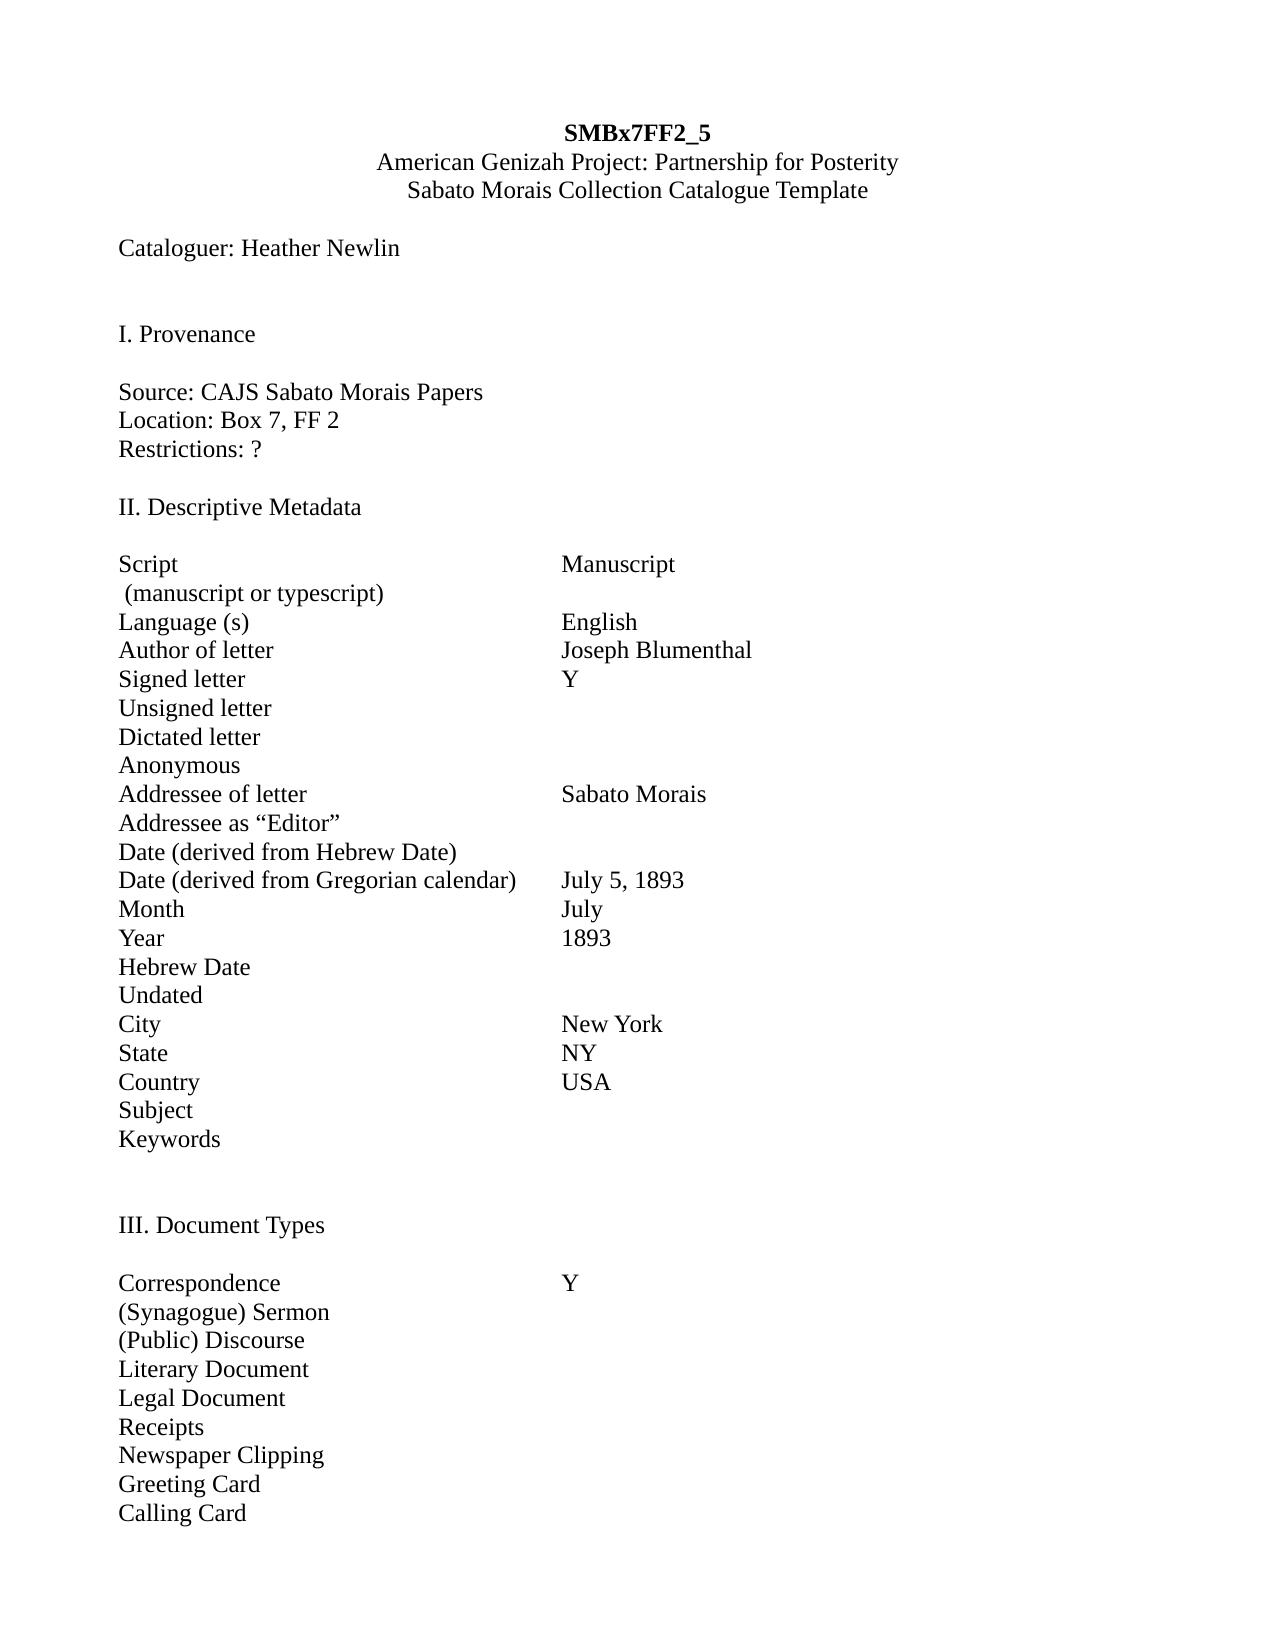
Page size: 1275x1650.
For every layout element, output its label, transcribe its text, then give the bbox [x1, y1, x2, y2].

text Script Manuscript [118, 549, 1157, 578]
text (Synagogue) Sermon [118, 1297, 1157, 1326]
text Subject [118, 1096, 1157, 1124]
text Month July [118, 894, 1157, 923]
text Restrictions: ? [118, 434, 1157, 463]
text Date (derived from Hebrew Date) [118, 837, 1157, 866]
text Calling Card [118, 1498, 1157, 1527]
text III. Document Types [118, 1211, 1157, 1239]
text I. Provenance [118, 319, 1157, 348]
text Cataloguer: Heather Newlin [118, 233, 1157, 262]
text Keywords [118, 1124, 1157, 1153]
text (manuscript or typescript) [118, 578, 1157, 607]
text Date (derived from Gregorian calendar) July 5, 1893 [118, 866, 1157, 894]
text II. Descriptive Metadata [118, 492, 1157, 521]
text Legal Document [118, 1383, 1157, 1412]
text Undated [118, 981, 1157, 1009]
text State NY [118, 1038, 1157, 1067]
text Author of letter Joseph Blumenthal [118, 636, 1157, 664]
text Newspaper Clipping [118, 1441, 1157, 1469]
text SMBx7FF2_5 [118, 118, 1157, 147]
text Year 1893 [118, 923, 1157, 952]
text Source: CAJS Sabato Morais Papers [118, 377, 1157, 406]
text Location: Box 7, FF 2 [118, 406, 1157, 434]
text Anonymous [118, 751, 1157, 779]
text Country USA [118, 1067, 1157, 1096]
text Sabato Morais Collection Catalogue Template [118, 176, 1157, 204]
text City New York [118, 1009, 1157, 1038]
text Addressee as “Editor” [118, 808, 1157, 837]
text Literary Document [118, 1354, 1157, 1383]
text Dictated letter [118, 722, 1157, 751]
text Correspondence Y [118, 1268, 1157, 1297]
text Unsigned letter [118, 693, 1157, 722]
text Greeting Card [118, 1469, 1157, 1498]
text American Genizah Project: Partnership for Posterity [118, 147, 1157, 176]
text Language (s) English [118, 607, 1157, 636]
text Receipts [118, 1412, 1157, 1441]
text Addressee of letter Sabato Morais [118, 779, 1157, 808]
text (Public) Discourse [118, 1326, 1157, 1354]
text Signed letter Y [118, 664, 1157, 693]
text Hebrew Date [118, 952, 1157, 981]
